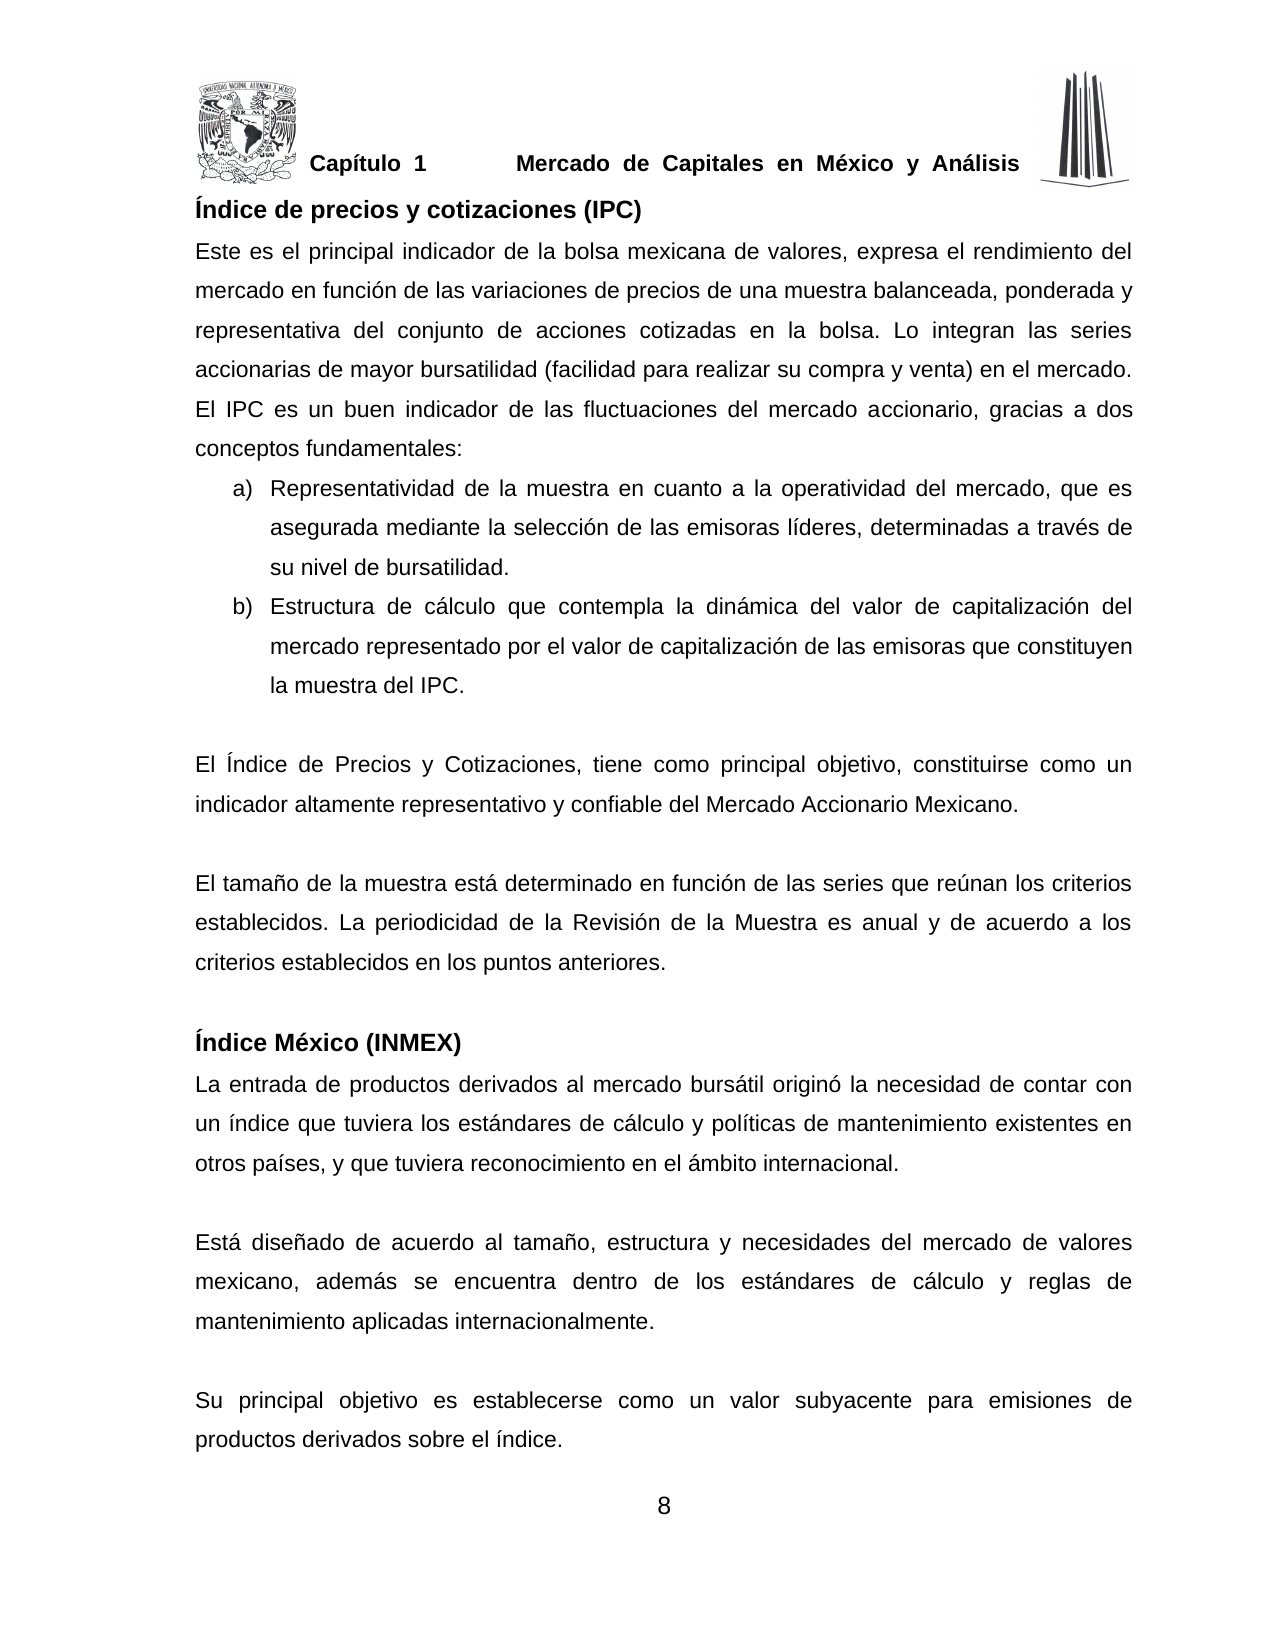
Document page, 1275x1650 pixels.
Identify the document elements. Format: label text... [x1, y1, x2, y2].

text Índice México (INMEX) [195, 1028, 1133, 1056]
text Está diseñado de acuerdo al tamaño, estructura y necesidades del mercado de valores mexicano, además se encuentra dentro de los estándares de cálculo y reglas de mantenimiento aplicadas internacionalmente. [195, 1229, 1133, 1334]
text El tamaño de la muestra está determinado en función de las series que reúnan los criterios establecidos. La periodicidad de la Revisión de la Muestra es anual y de acuerdo a los criterios establecidos en los puntos anteriores. [195, 870, 1133, 975]
picture [1034, 65, 1136, 193]
text Índice de precios y cotizaciones (IPC) [195, 195, 1133, 224]
text El Índice de Precios y Cotizaciones, tiene como principal objetivo, constituirse como un indicador altamente representativo y confiable del Mercado Accionario Mexicano. [195, 751, 1133, 817]
list Estructura de cálculo que contempla la dinámica del valor de capitalización del mercado representado por el valor de capitalización de las emisoras que constituyen la muestra del IPC. [232, 593, 1133, 699]
text Su principal objetivo es establecerse como un valor subyacente para emisiones de productos derivados sobre el índice. [195, 1387, 1133, 1452]
text Este es el principal indicador de la bolsa mexicana de valores, expresa el rendimiento del mercado en función de las variaciones de precios de una muestra balanceada, ponderada y representativa del conjunto de acciones cotizadas en la bolsa. Lo integran las series accionarias de mayor bursatilidad (facilidad para realizar su compra y venta) en el mercado. El IPC es un buen indicador de las fluctuaciones del mercado accionario, gracias a dos conceptos fundamentales: [195, 238, 1133, 462]
text La entrada de productos derivados al mercado bursátil originó la necesidad de contar con un índice que tuviera los estándares de cálculo y políticas de mantenimiento existentes en otros países, y que tuviera reconocimiento en el ámbito internacional. [195, 1071, 1133, 1176]
list Representatividad de la muestra en cuanto a la operatividad del mercado, que es asegurada mediante la selección de las emisoras líderes, determinadas a través de su nivel de bursatilidad. [232, 475, 1133, 580]
